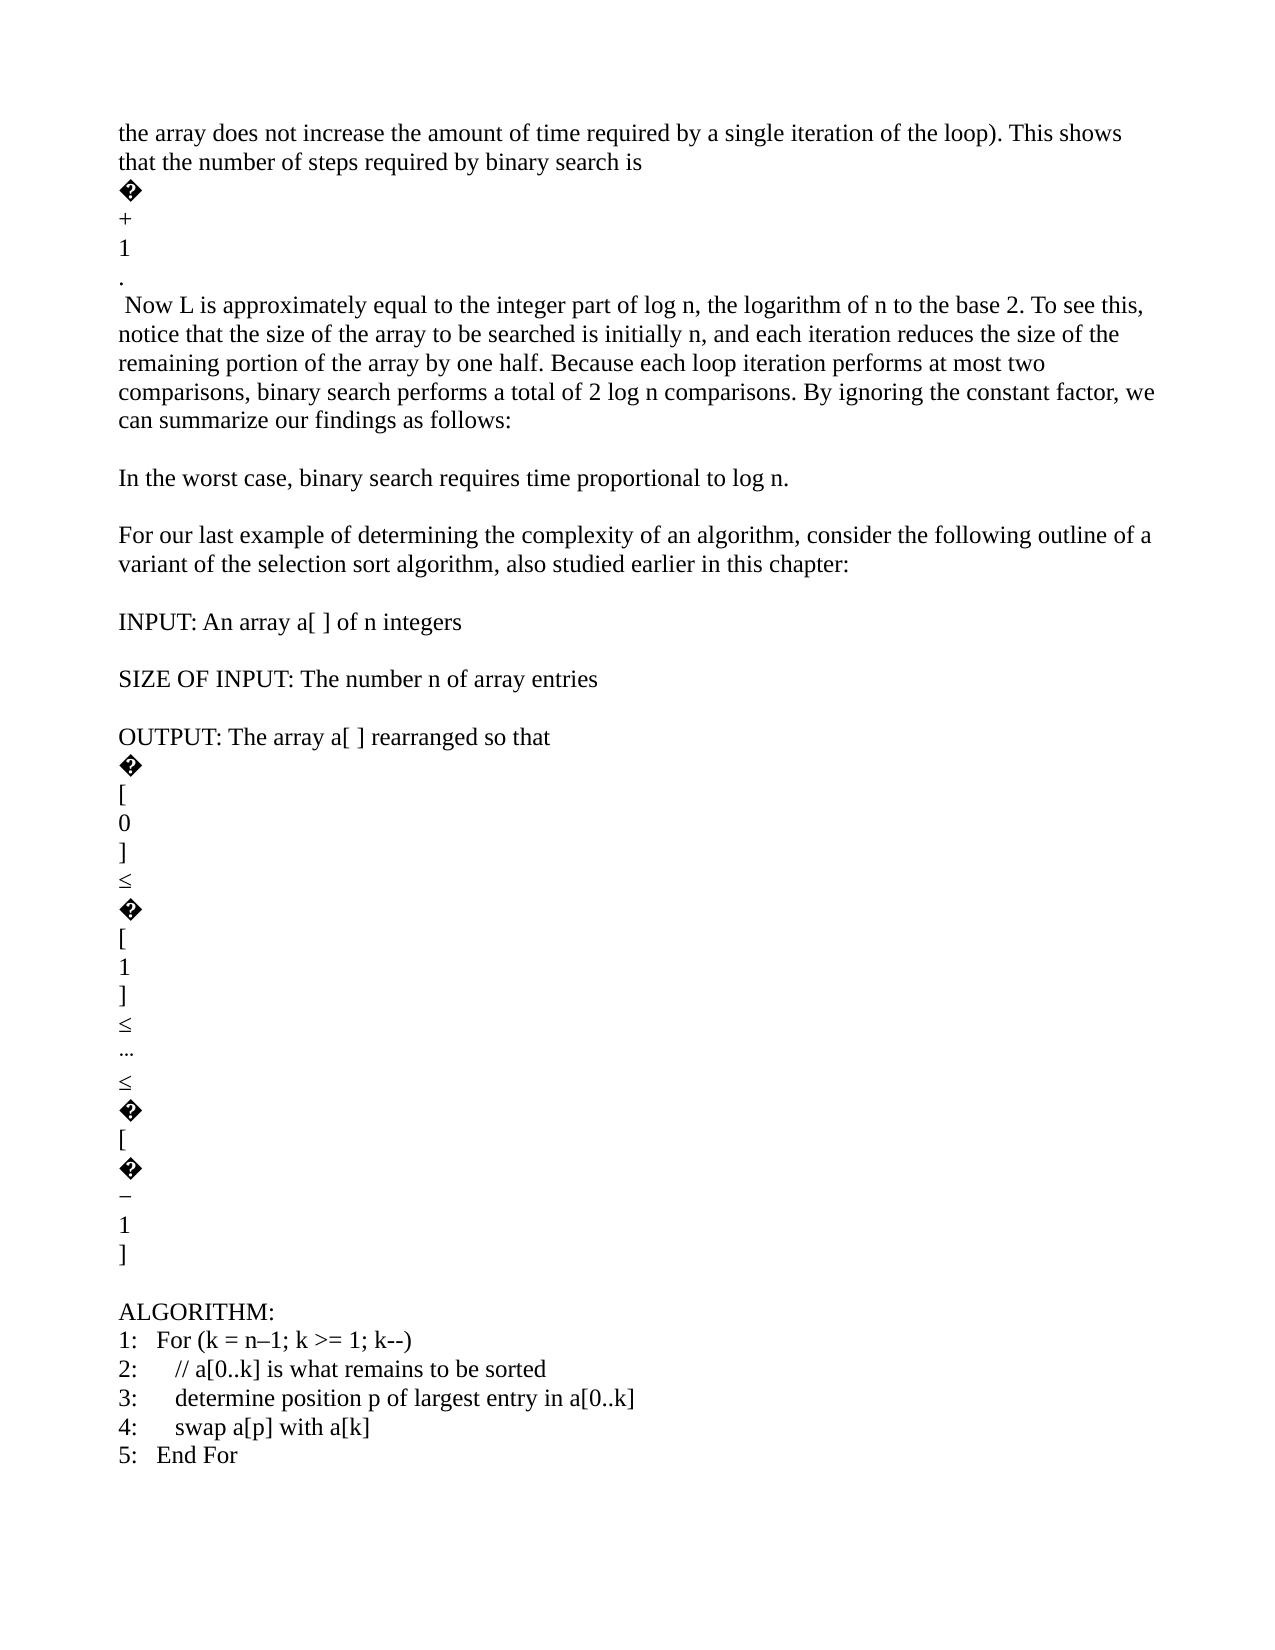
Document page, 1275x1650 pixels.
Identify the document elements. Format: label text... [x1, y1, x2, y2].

text 1 [118, 1211, 1157, 1239]
text � [118, 1153, 1157, 1182]
text 2: // a[0..k] is what remains to be sorted [118, 1354, 1157, 1383]
text + [118, 204, 1157, 233]
text 1: For (k = n–1; k >= 1; k--) [118, 1326, 1157, 1354]
text � [118, 894, 1157, 923]
text ] [118, 981, 1157, 1009]
text 4: swap a[p] with a[k] [118, 1412, 1157, 1441]
text ≤ [118, 1009, 1157, 1038]
text OUTPUT: The array a[ ] rearranged so that [118, 722, 1157, 751]
text 1 [118, 233, 1157, 262]
text � [118, 176, 1157, 204]
text SIZE OF INPUT: The number n of array entries [118, 664, 1157, 693]
text [ [118, 779, 1157, 808]
text ] [118, 837, 1157, 866]
text ≤ [118, 866, 1157, 894]
text − [118, 1182, 1157, 1211]
text 1 [118, 952, 1157, 981]
text ALGORITHM: [118, 1297, 1157, 1326]
text ⋯ [118, 1038, 1157, 1067]
text . [118, 262, 1157, 291]
text ] [118, 1239, 1157, 1268]
text [ [118, 1124, 1157, 1153]
text INPUT: An array a[ ] of n integers [118, 607, 1157, 636]
text 3: determine position p of largest entry in a[0..k] [118, 1383, 1157, 1412]
text [ [118, 923, 1157, 952]
text the array does not increase the amount of time required by a single iteration of the loop). This shows that the number of steps required by binary search is [118, 118, 1157, 176]
text In the worst case, binary search requires time proportional to log n. [118, 463, 1157, 492]
text ≤ [118, 1067, 1157, 1096]
text Now L is approximately equal to the integer part of log n, the logarithm of n to the base 2. To see this, notice that the size of the array to be searched is initially n, and each iteration reduces the size of the remaining portion of the array by one half. Because each loop iteration performs at most two comparisons, binary search performs a total of 2 log n comparisons. By ignoring the constant factor, we can summarize our findings as follows: [118, 291, 1157, 434]
text 0 [118, 808, 1157, 837]
text � [118, 751, 1157, 779]
text For our last example of determining the complexity of an algorithm, consider the following outline of a variant of the selection sort algorithm, also studied earlier in this chapter: [118, 521, 1157, 578]
text 5: End For [118, 1441, 1157, 1469]
text � [118, 1096, 1157, 1124]
